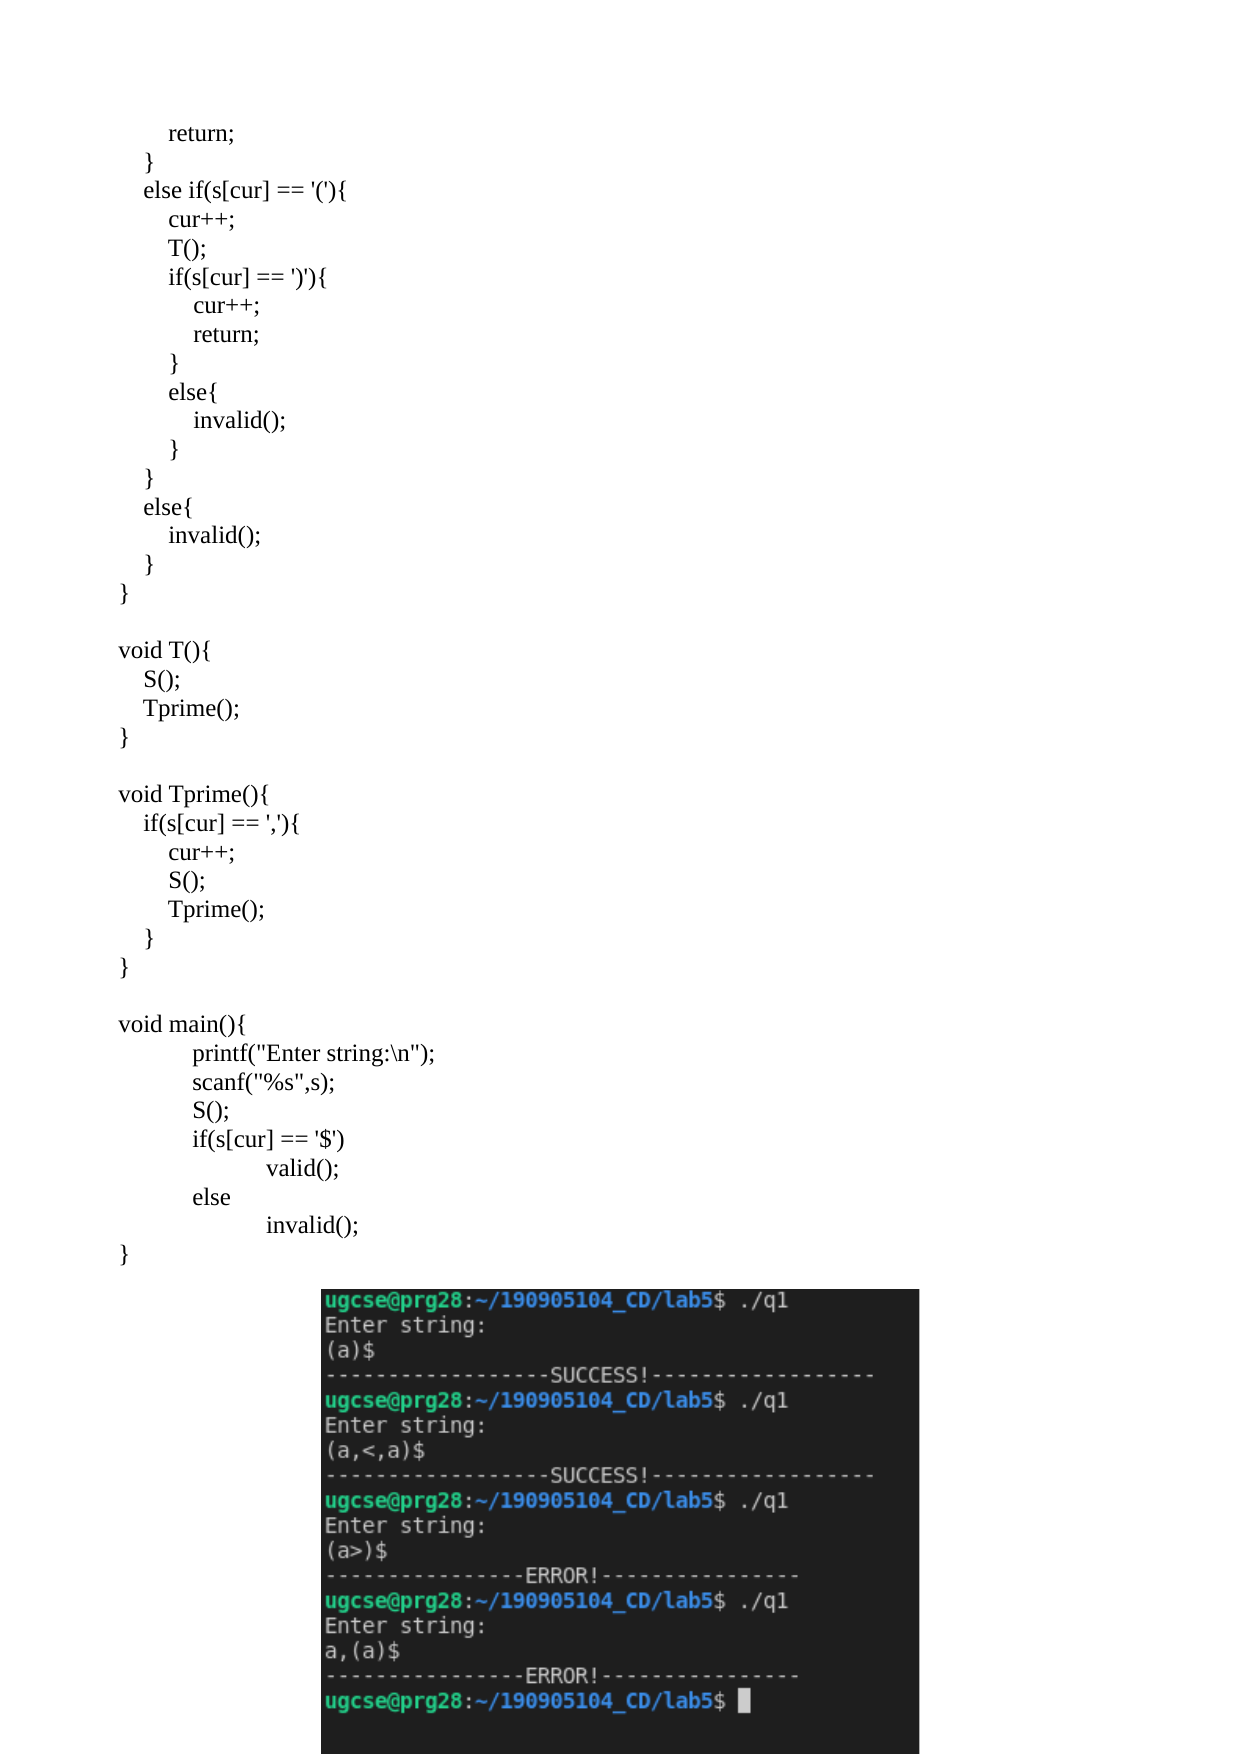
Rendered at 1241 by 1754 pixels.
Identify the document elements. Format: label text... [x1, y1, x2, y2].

text invalid(); [118, 521, 1122, 549]
text if(s[cur] == ')'){ [118, 262, 1122, 291]
text } [118, 348, 1122, 377]
text return; [118, 319, 1122, 348]
text else{ [118, 377, 1122, 406]
text Tprime(); [118, 894, 1122, 923]
picture [321, 1289, 920, 1754]
text cur++; [118, 204, 1122, 233]
text } [118, 923, 1122, 952]
text if(s[cur] == ','){ [118, 808, 1122, 837]
text void Tprime(){ [118, 779, 1122, 808]
text S(); [118, 1096, 1122, 1124]
text S(); [118, 866, 1122, 894]
text Tprime(); [118, 693, 1122, 722]
text cur++; [118, 837, 1122, 866]
text else [118, 1182, 1122, 1211]
text S(); [118, 664, 1122, 693]
text invalid(); [118, 1211, 1122, 1239]
text void T(){ [118, 636, 1122, 664]
text scanf("%s",s); [118, 1067, 1122, 1096]
text if(s[cur] == '$') [118, 1124, 1122, 1153]
text void main(){ [118, 1009, 1122, 1038]
text invalid(); [118, 406, 1122, 434]
text else{ [118, 492, 1122, 521]
text valid(); [118, 1153, 1122, 1182]
text } [118, 434, 1122, 463]
text else if(s[cur] == '('){ [118, 176, 1122, 204]
text } [118, 722, 1122, 751]
text printf("Enter string:\n"); [118, 1038, 1122, 1067]
text return; [118, 118, 1122, 147]
text } [118, 463, 1122, 492]
text T(); [118, 233, 1122, 262]
text } [118, 952, 1122, 981]
text } [118, 578, 1122, 607]
text } [118, 147, 1122, 176]
text cur++; [118, 291, 1122, 319]
text } [118, 1239, 1122, 1268]
text } [118, 549, 1122, 578]
